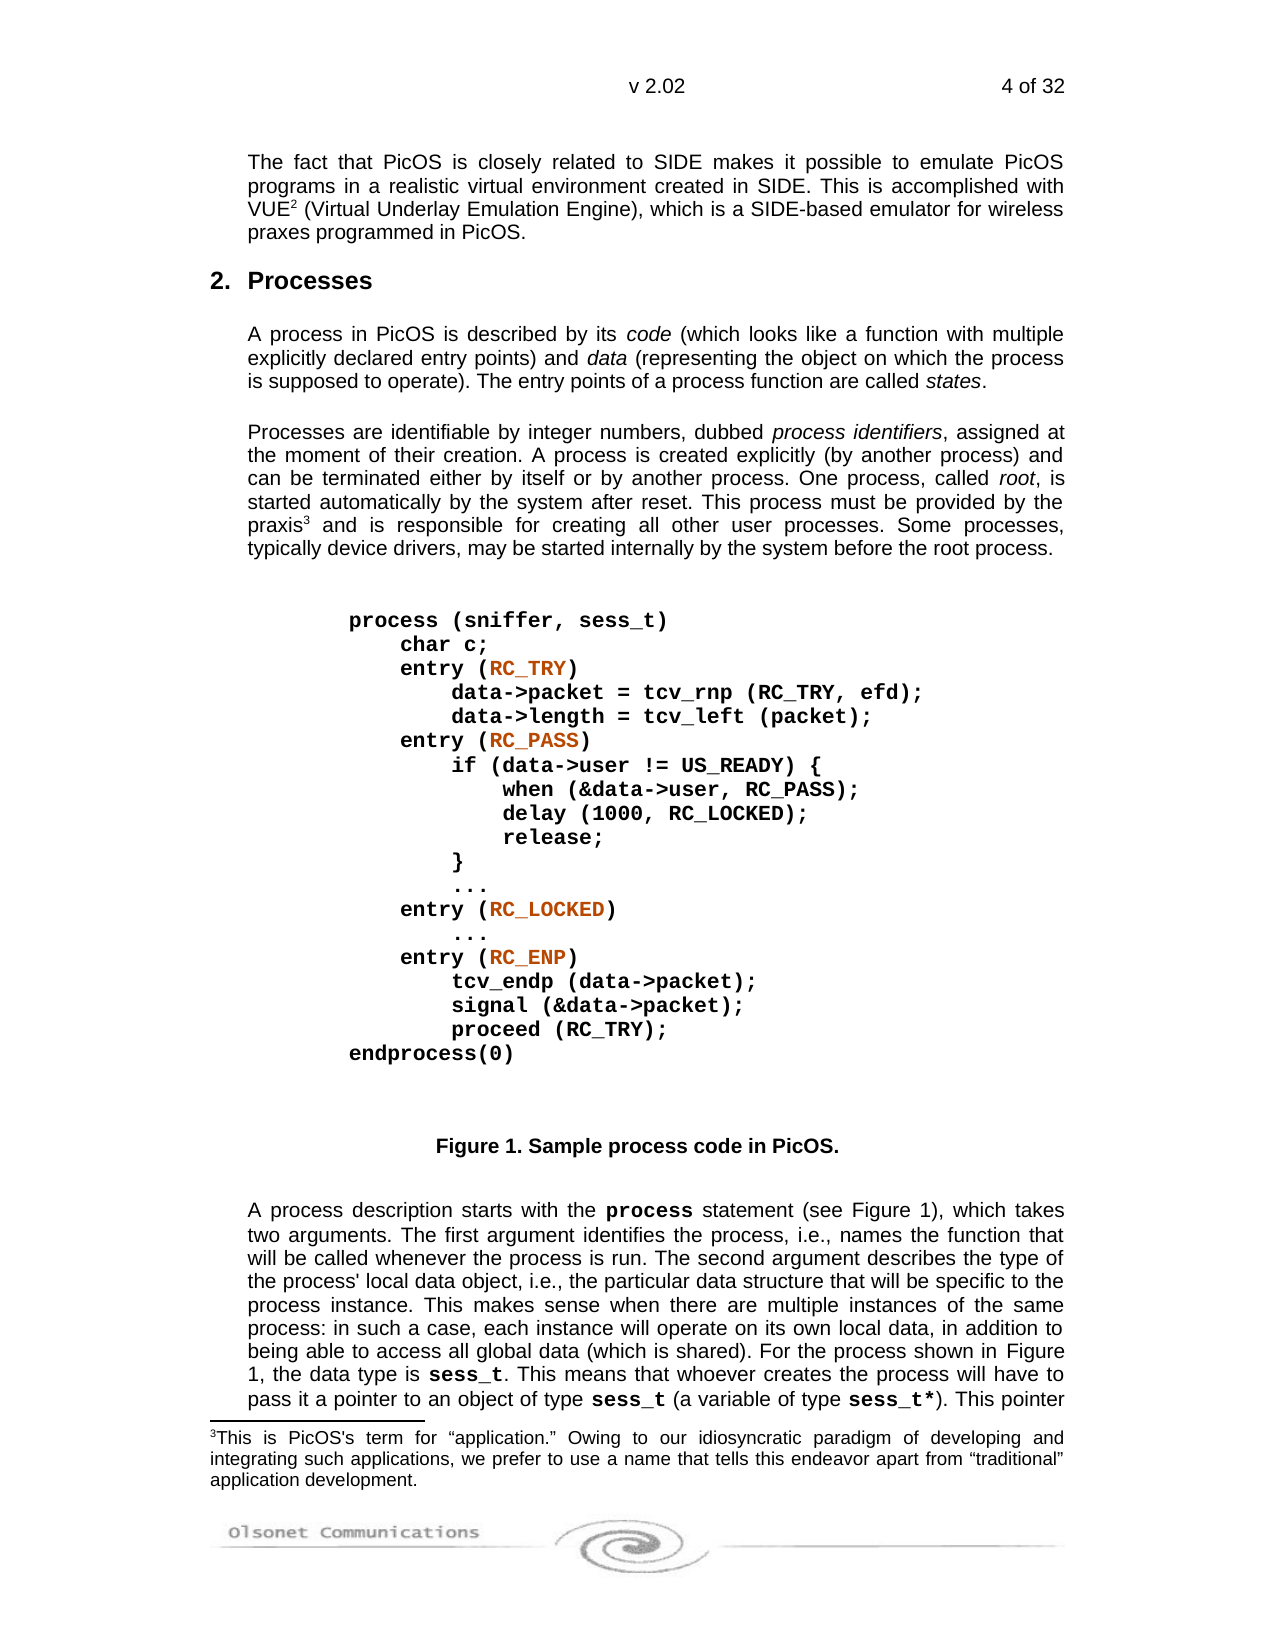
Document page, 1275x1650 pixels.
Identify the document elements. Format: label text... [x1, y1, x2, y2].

text Processes are identifiable by integer numbers, dubbed process identifiers, assigned at the moment of their creation. A process is created explicitly (by another process) and can be terminated either by itself or by another process. One process, called root, is started automatically by the system after reset. This process must be provided by the praxis and is responsible for creating all other user processes. Some processes, typically device drivers, may be started internally by the system before the root process. [247, 421, 1065, 560]
text The fact that PicOS is closely related to SIDE makes it possible to emulate PicOS programs in a realistic virtual environment created in SIDE. This is accomplished with VUE2 (Virtual Underlay Emulation Engine), which is a SIDE-based emulator for wireless praxes programmed in PicOS. [247, 151, 1065, 244]
text A process in PicOS is described by its code (which looks like a function with multiple explicitly declared entry points) and data (representing the object on which the process is supposed to operate). The entry points of a process function are called states. [247, 323, 1065, 393]
picture [210, 1504, 1065, 1596]
text This is PicOS's term for “application.” Owing to our idiosyncratic paradigm of developing and integrating such applications, we prefer to use a name that tells this endeavor apart from “traditional” application development. [210, 1427, 1065, 1490]
text A process description starts with the process statement (see Figure 1), which takes two arguments. The first argument identifies the process, i.e., names the function that will be called whenever the process is run. The second argument describes the type of the process' local data object, i.e., the particular data structure that will be specific to the process instance. This makes sense when there are multiple instances of the same process: in such a case, each instance will operate on its own local data, in addition to being able to access all global data (which is shared). For the process shown in Figure 1, the data type is sess_t. This means that whoever creates the process will have to pass it a pointer to an object of type sess_t (a variable of type sess_t*). This pointer [247, 1198, 1065, 1413]
text Figure 1. Sample process code in PicOS. [210, 1135, 1065, 1158]
subtitle Processes [210, 267, 1065, 295]
